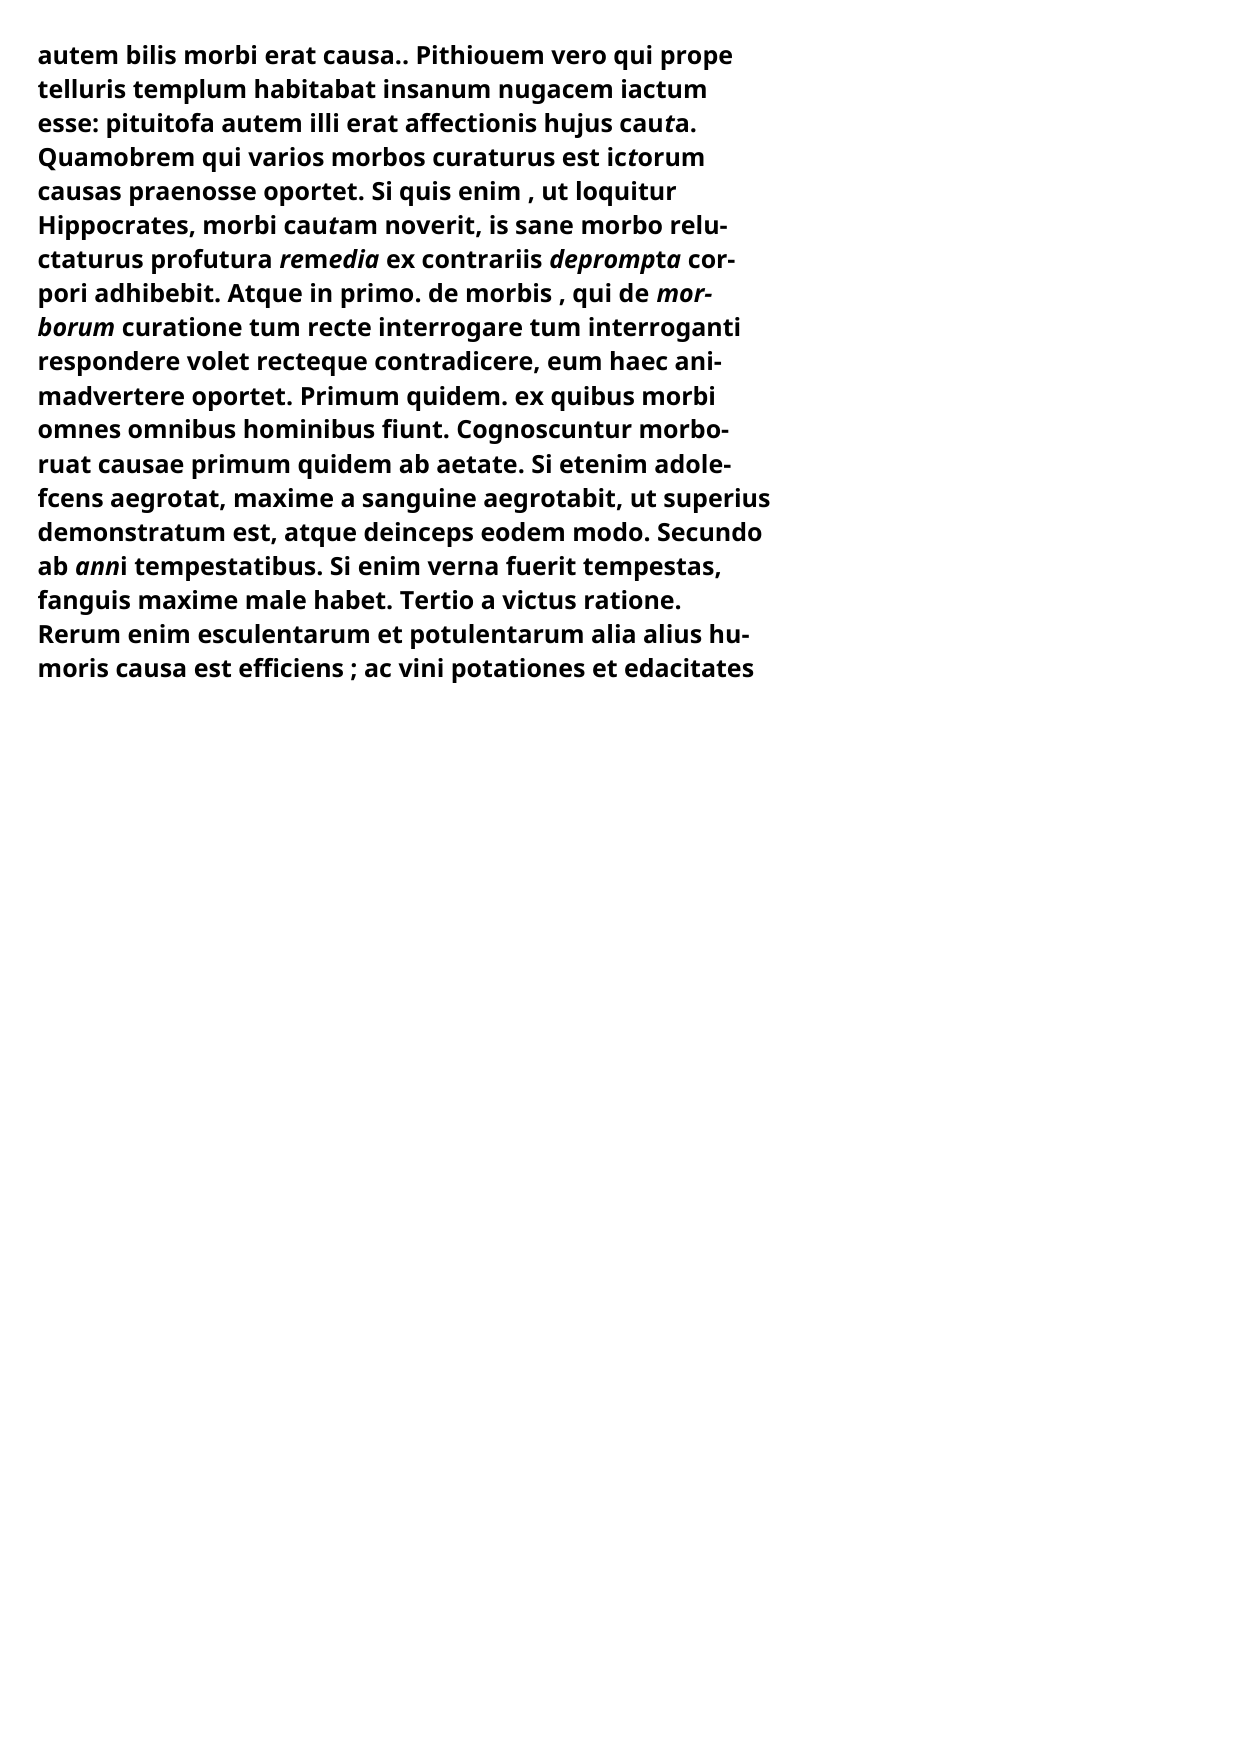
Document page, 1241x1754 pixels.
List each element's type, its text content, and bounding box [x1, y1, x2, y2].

text autem bilis morbi erat causa.. Pithiouem vero qui prope telluris templum habitabat insanum nugacem iactum esse: pituitofa autem illi erat affectionis hujus cauta. Quamobrem qui varios morbos curaturus est ictorum causas praenosse oportet. Si quis enim , ut loquitur Hippocrates, morbi cautam noverit, is sane morbo relu- ctaturus profutura remedia ex contrariis deprompta cor- pori adhibebit. Atque in primo. de morbis , qui de mor- borum curatione tum recte interrogare tum interroganti respondere volet recteque contradicere, eum haec ani- madvertere oportet. Primum quidem. ex quibus morbi omnes omnibus hominibus fiunt. Cognoscuntur morbo- ruat causae primum quidem ab aetate. Si etenim adole- fcens aegrotat, maxime a sanguine aegrotabit, ut superius demonstratum est, atque deinceps eodem modo. Secundo ab anni tempestatibus. Si enim verna fuerit tempestas, fanguis maxime male habet. Tertio a victus ratione. Rerum enim esculentarum et potulentarum alia alius hu- moris causa est efficiens ; ac vini potationes et edacitates [37, 37, 1203, 685]
